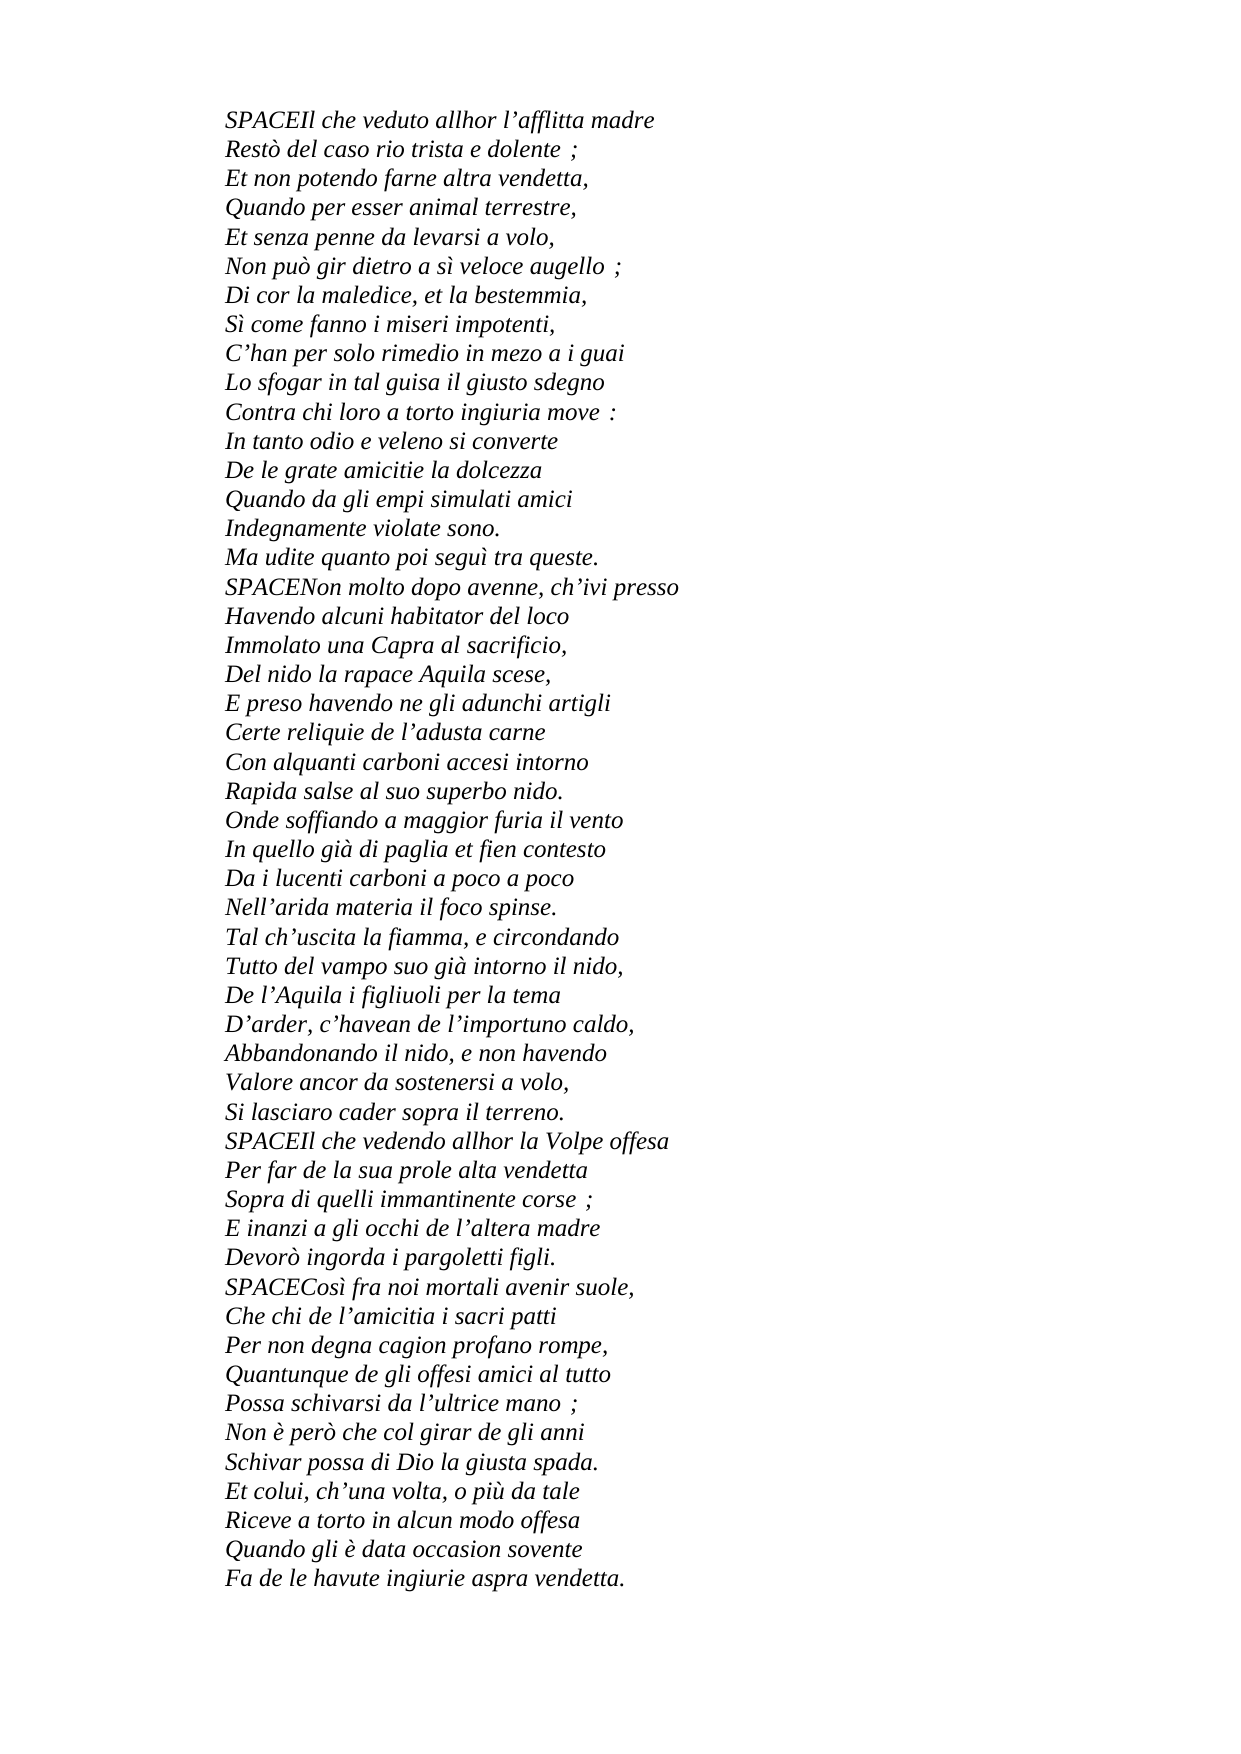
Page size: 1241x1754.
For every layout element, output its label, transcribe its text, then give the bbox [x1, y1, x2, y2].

text SPACEIl che vedendo allhor la Volpe offesa Per far de la sua prole alta vendetta Sopra di quelli immantinente corse ; E inanzi a gli occhi de l’altera madre Devorò ingorda i pargoletti figli. [225, 1126, 1090, 1272]
text SPACECosì fra noi mortali avenir suole, Che chi de l’amicitia i sacri patti Per non degna cagion profano rompe, Quantunque de gli offesi amici al tutto Possa schivarsi da l’ultrice mano ; Non è però che col girar de gli anni Schivar possa di Dio la giusta spada. Et colui, ch’una volta, o più da tale Riceve a torto in alcun modo offesa Quando gli è data occasion sovente Fa de le havute ingiurie aspra vendetta. [225, 1272, 1090, 1592]
text SPACENon molto dopo avenne, ch’ivi presso Havendo alcuni habitator del loco Immolato una Capra al sacrificio, Del nido la rapace Aquila scese, E preso havendo ne gli adunchi artigli Certe reliquie de l’adusta carne Con alquanti carboni accesi intorno Rapida salse al suo superbo nido. Onde soffiando a maggior furia il vento In quello già di paglia et fien contesto Da i lucenti carboni a poco a poco Nell’arida materia il foco spinse. Tal ch’uscita la fiamma, e circondando Tutto del vampo suo già intorno il nido, De l’Aquila i figliuoli per la tema D’arder, c’havean de l’importuno caldo, Abbandonando il nido, e non havendo Valore ancor da sostenersi a volo, Si lasciaro cader sopra il terreno. [225, 572, 1090, 1126]
text SPACEIl che veduto allhor l’afflitta madre Restò del caso rio trista e dolente ; Et non potendo farne altra vendetta, Quando per esser animal terrestre, Et senza penne da levarsi a volo, Non può gir dietro a sì veloce augello ; Di cor la maledice, et la bestemmia, Sì come fanno i miseri impotenti, C’han per solo rimedio in mezo a i guai Lo sfogar in tal guisa il giusto sdegno Contra chi loro a torto ingiuria move : In tanto odio e veleno si converte De le grate amicitie la dolcezza Quando da gli empi simulati amici Indegnamente violate sono. Ma udite quanto poi seguì tra queste. [225, 105, 1090, 572]
